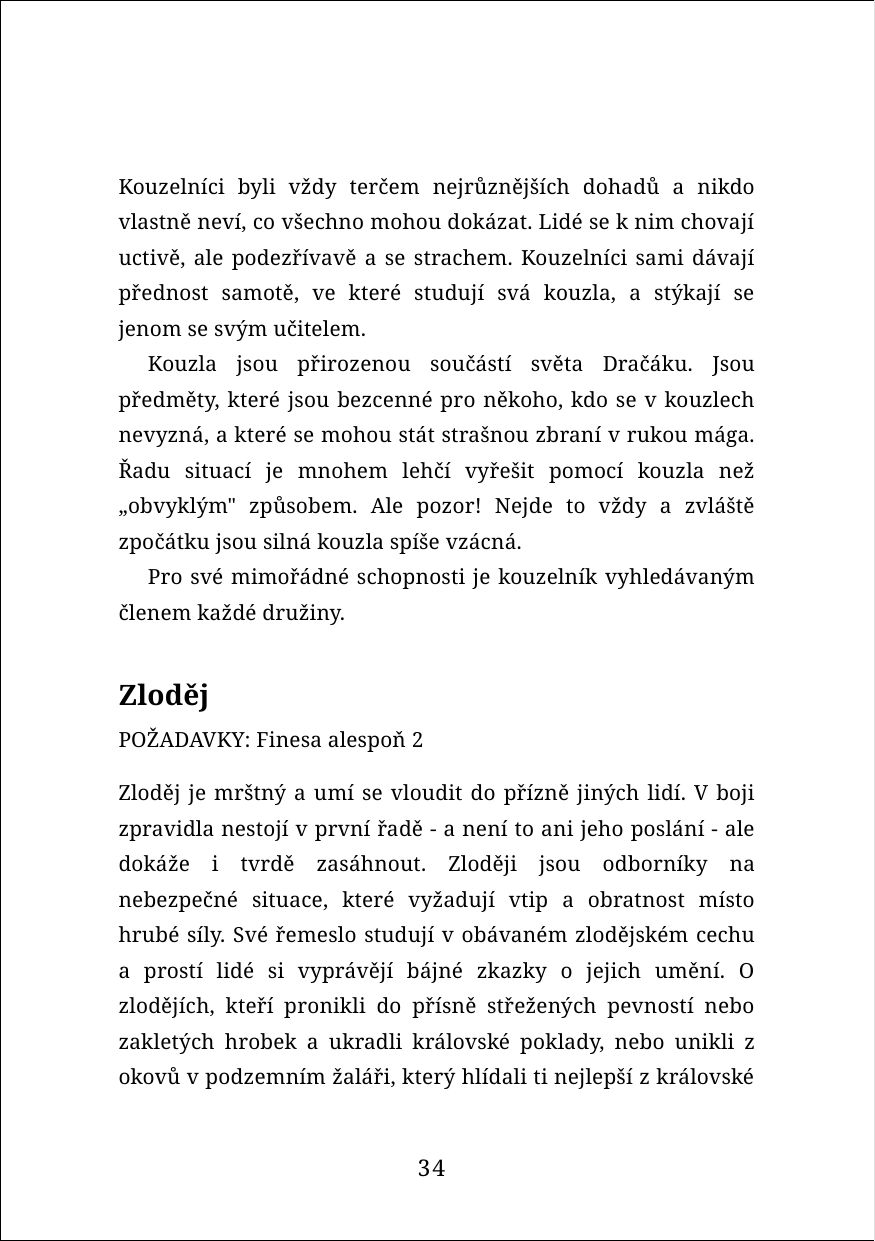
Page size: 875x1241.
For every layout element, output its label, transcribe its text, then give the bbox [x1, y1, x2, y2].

text POŽADAVKY: Finesa alespoň 2 [118, 725, 756, 753]
text Kouzelníci byli vždy terčem nejrůznějších dohadů a nikdo vlastně neví, co všechno mohou dokázat. Lidé se k nim chovají uctivě, ale podezřívavě a se strachem. Kouzelníci sami dávají přednost samotě, ve které studují svá kouzla, a stýkají se jenom se svým učitelem. Kouzla jsou přirozenou součástí světa Dračáku. Jsou předměty, které jsou bezcenné pro někoho, kdo se v kouzlech nevyzná, a které se mohou stát strašnou zbraní v rukou mága. Řadu situací je mnohem lehčí vyřešit pomocí kouzla než „obvyklým" způsobem. Ale pozor! Nejde to vždy a zvláště zpočátku jsou silná kouzla spíše vzácná. Pro své mimořádné schopnosti je kouzelník vyhledávaným členem každé družiny. [118, 172, 756, 626]
subtitle Zloděj [118, 675, 756, 713]
text Zloděj je mrštný a umí se vloudit do přízně jiných lidí. V boji zpravidla nestojí v první řadě - a není to ani jeho poslání - ale dokáže i tvrdě zasáhnout. Zloději jsou odborníky na nebezpečné situace, které vyžadují vtip a obratnost místo hrubé síly. Své řemeslo studují v obávaném zlodějském cechu a prostí lidé si vyprávějí bájné zkazky o jejich umění. O zlodějích, kteří pronikli do přísně střežených pevností nebo zakletých hrobek a ukradli královské poklady, nebo unikli z okovů v podzemním žaláři, který hlídali ti nejlepší z královské [118, 778, 756, 1091]
